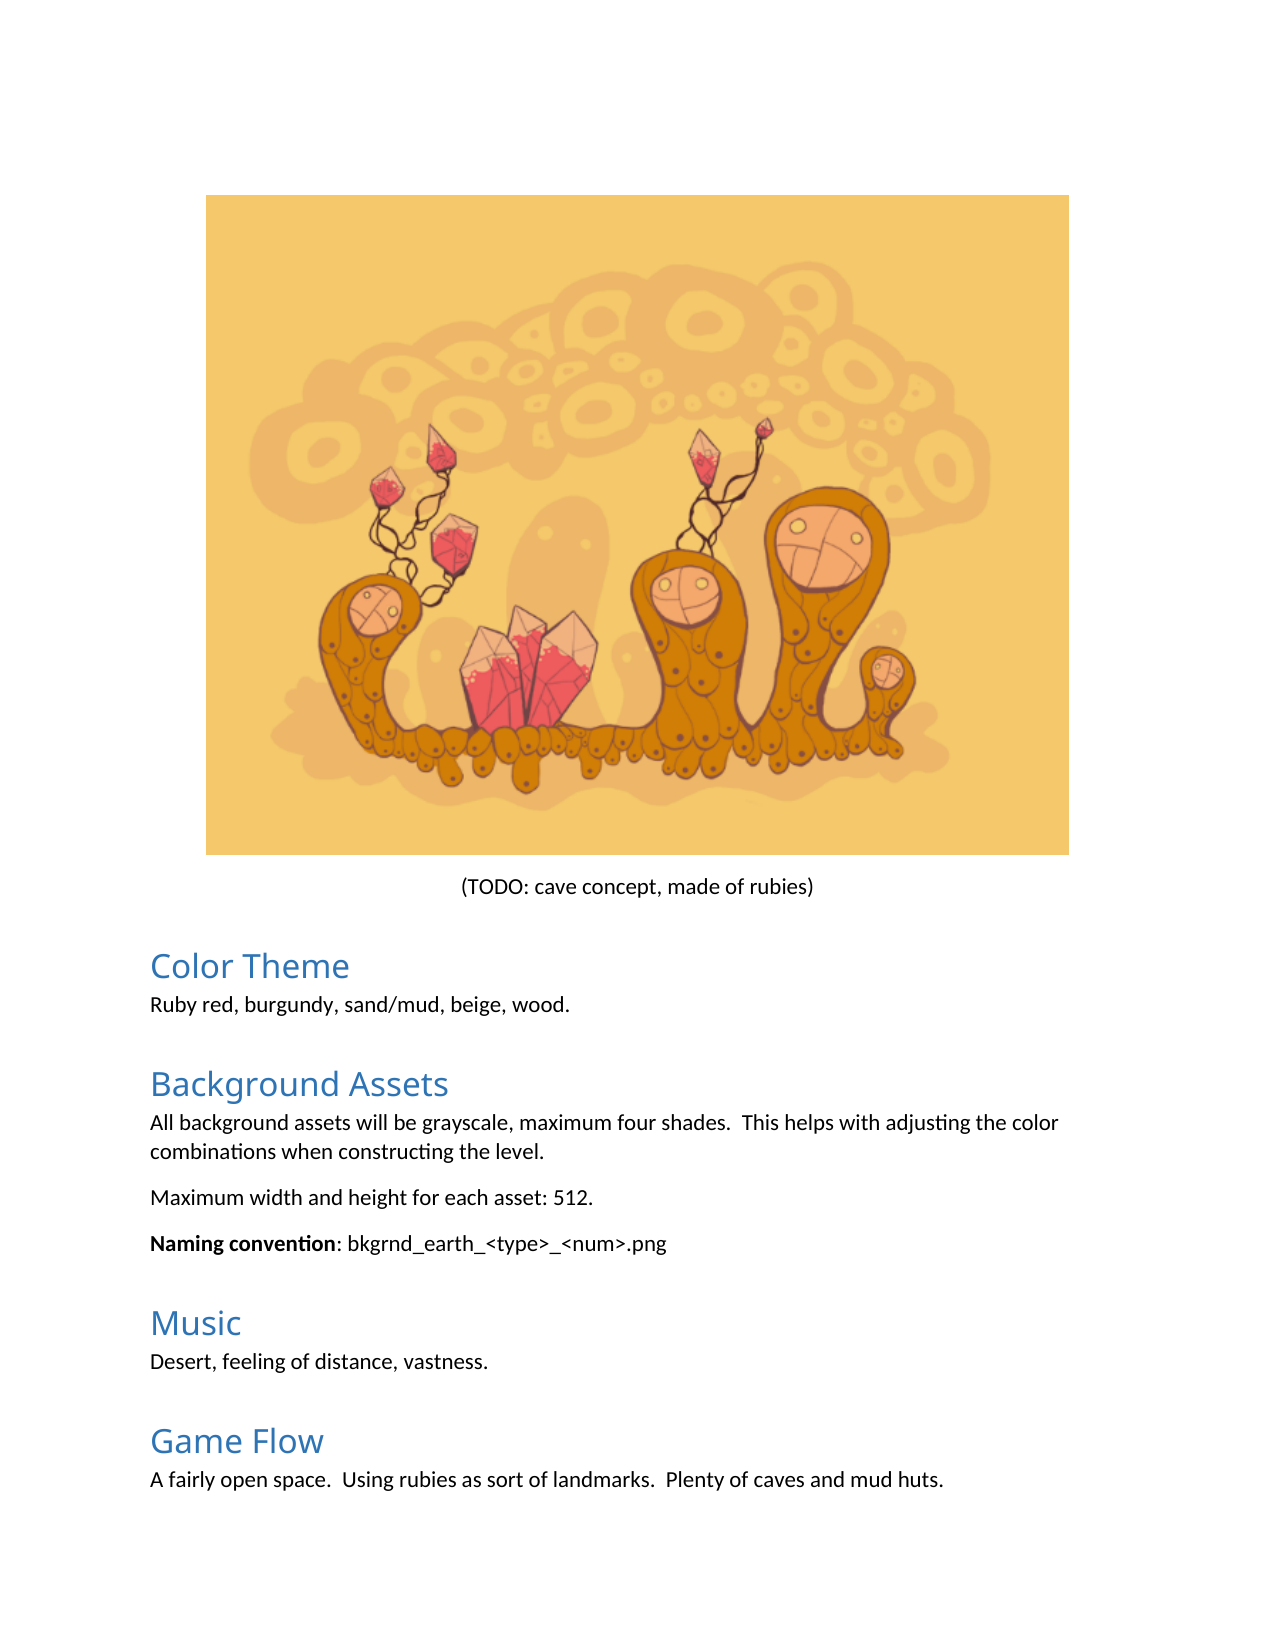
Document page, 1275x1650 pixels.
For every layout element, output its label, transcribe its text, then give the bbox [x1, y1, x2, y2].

subtitle Music [150, 1299, 1125, 1345]
text Maximum width and height for each asset: 512. [150, 1183, 1125, 1211]
text (TODO: cave concept, made of rubies) [150, 872, 1125, 901]
text Desert, feeling of distance, vastness. [150, 1347, 1125, 1375]
text Ruby red, burgundy, sand/mud, beige, wood. [150, 990, 1125, 1018]
text A fairly open space. Using rubies as sort of landmarks. Plenty of caves and mud huts. [150, 1465, 1125, 1493]
subtitle Background Assets [150, 1061, 1125, 1107]
subtitle Game Flow [150, 1417, 1125, 1463]
text Naming convention: bkgrnd_earth_<type>_<num>.png [150, 1229, 1125, 1257]
text All background assets will be grayscale, maximum four shades. This helps with adjusting the color combinations when constructing the level. [150, 1108, 1125, 1165]
subtitle Color Theme [150, 943, 1125, 989]
